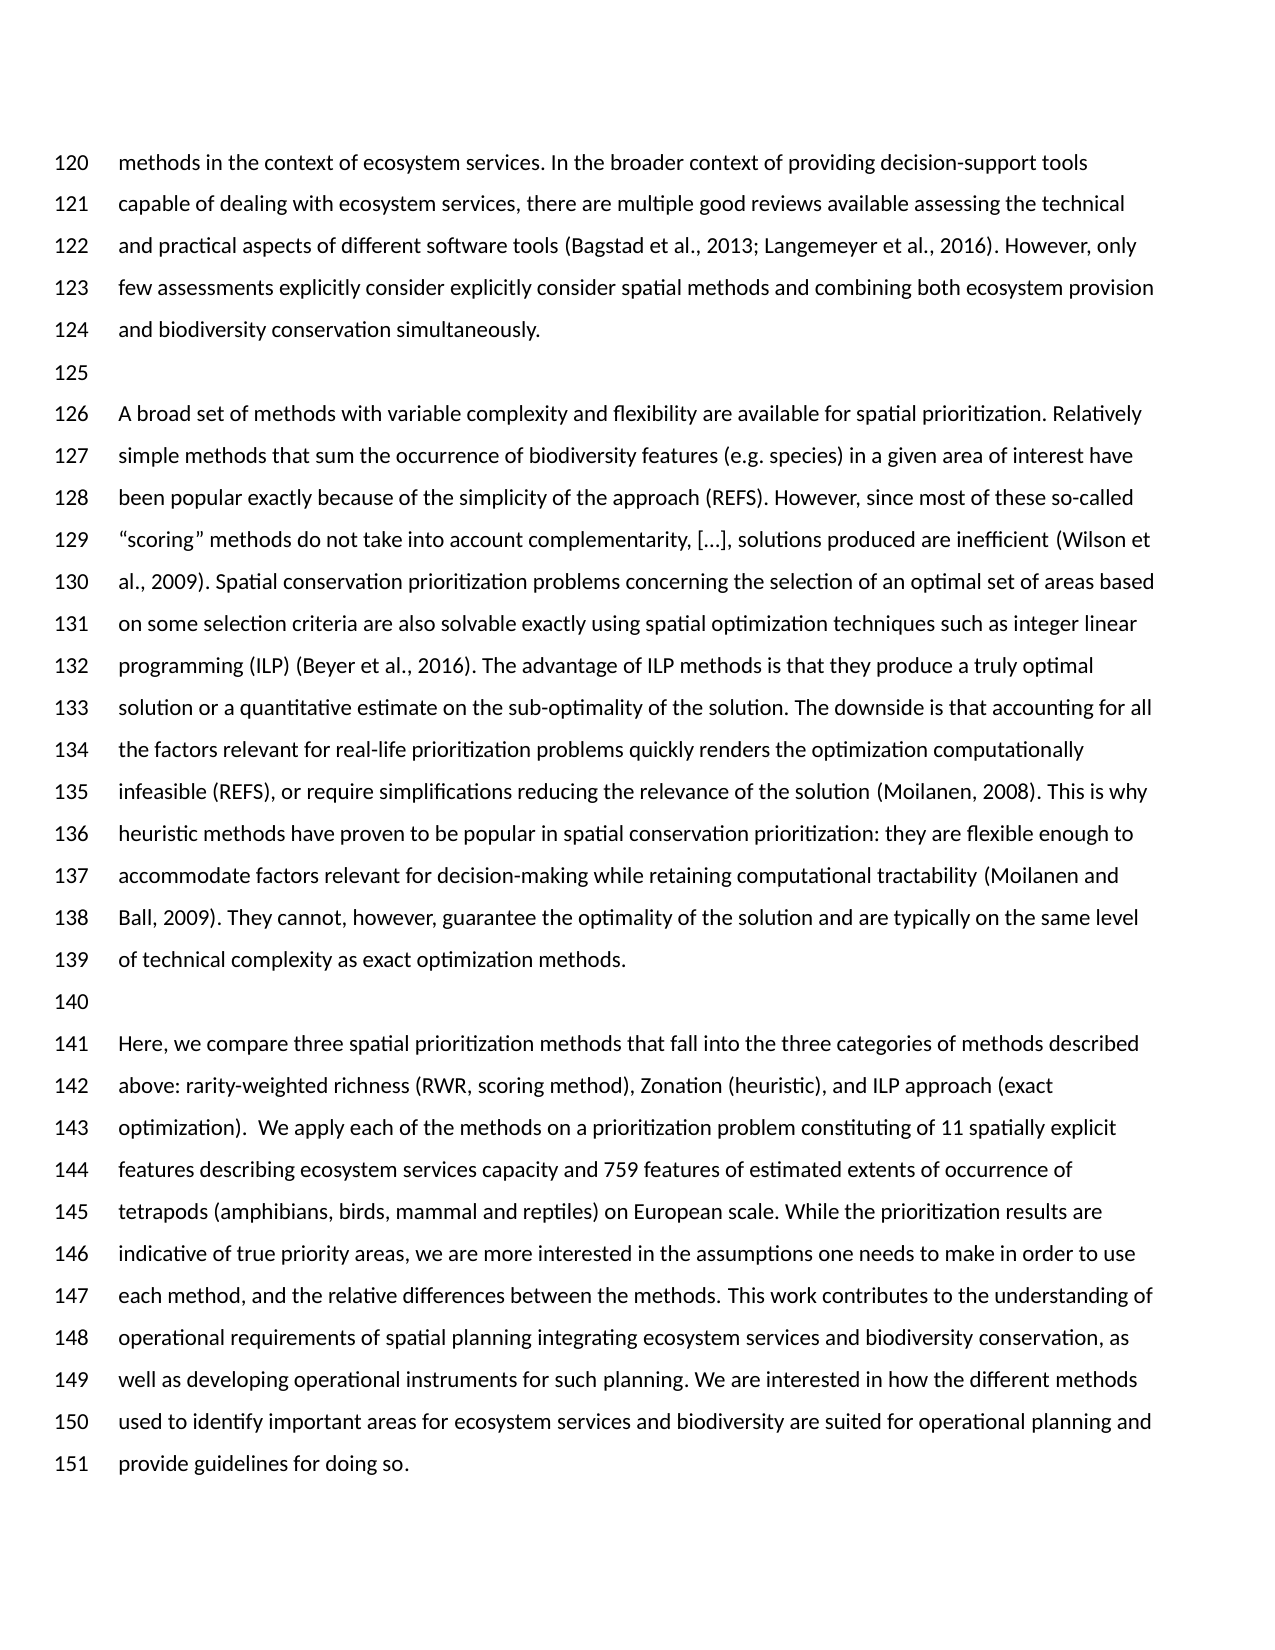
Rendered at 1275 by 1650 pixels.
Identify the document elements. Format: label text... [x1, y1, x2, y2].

text A broad set of methods with variable complexity and flexibility are available for spatial prioritization. Relatively simple methods that sum the occurrence of biodiversity features (e.g. species) in a given area of interest have been popular exactly because of the simplicity of the approach (REFS). However, since most of these so-called “scoring” methods do not take into account complementarity, […], solutions produced are inefficient (Wilson et al., 2009)⁠. Spatial conservation prioritization problems concerning the selection of an optimal set of areas based on some selection criteria are also solvable exactly using spatial optimization techniques such as integer linear programming (ILP) (Beyer et al., 2016)⁠. The advantage of ILP methods is that they produce a truly optimal solution or a quantitative estimate on the sub-optimality of the solution. The downside is that accounting for all the factors relevant for real-life prioritization problems quickly renders the optimization computationally infeasible (REFS), or require simplifications reducing the relevance of the solution (Moilanen, 2008)⁠. This is why heuristic methods have proven to be popular in spatial conservation prioritization: they are flexible enough to accommodate factors relevant for decision-making while retaining computational tractability (Moilanen and Ball, 2009)⁠. They cannot, however, guarantee the optimality of the solution and are typically on the same level of technical complexity as exact optimization methods. [118, 399, 1157, 973]
text methods in the context of ecosystem services. In the broader context of providing decision-support tools capable of dealing with ecosystem services, there are multiple good reviews available assessing the technical and practical aspects of different software tools (Bagstad et al., 2013; Langemeyer et al., 2016)⁠. However, only few assessments explicitly consider explicitly consider spatial methods and combining both ecosystem provision and biodiversity conservation simultaneously. [118, 148, 1157, 343]
text Here, we compare three spatial prioritization methods that fall into the three categories of methods described above: rarity-weighted richness (RWR, scoring method), Zonation (heuristic), and ILP approach (exact optimization). We apply each of the methods on a prioritization problem constituting of 11 spatially explicit features describing ecosystem services capacity and 759 features of estimated extents of occurrence of tetrapods (amphibians, birds, mammal and reptiles) on European scale. While the prioritization results are indicative of true priority areas, we are more interested in the assumptions one needs to make in order to use each method, and the relative differences between the methods. This work contributes to the understanding of operational requirements of spatial planning integrating ecosystem services and biodiversity conservation, as well as developing operational instruments for such planning. We are interested in how the different methods used to identify important areas for ecosystem services and biodiversity are suited for operational planning and provide guidelines for doing so. [118, 1029, 1157, 1477]
